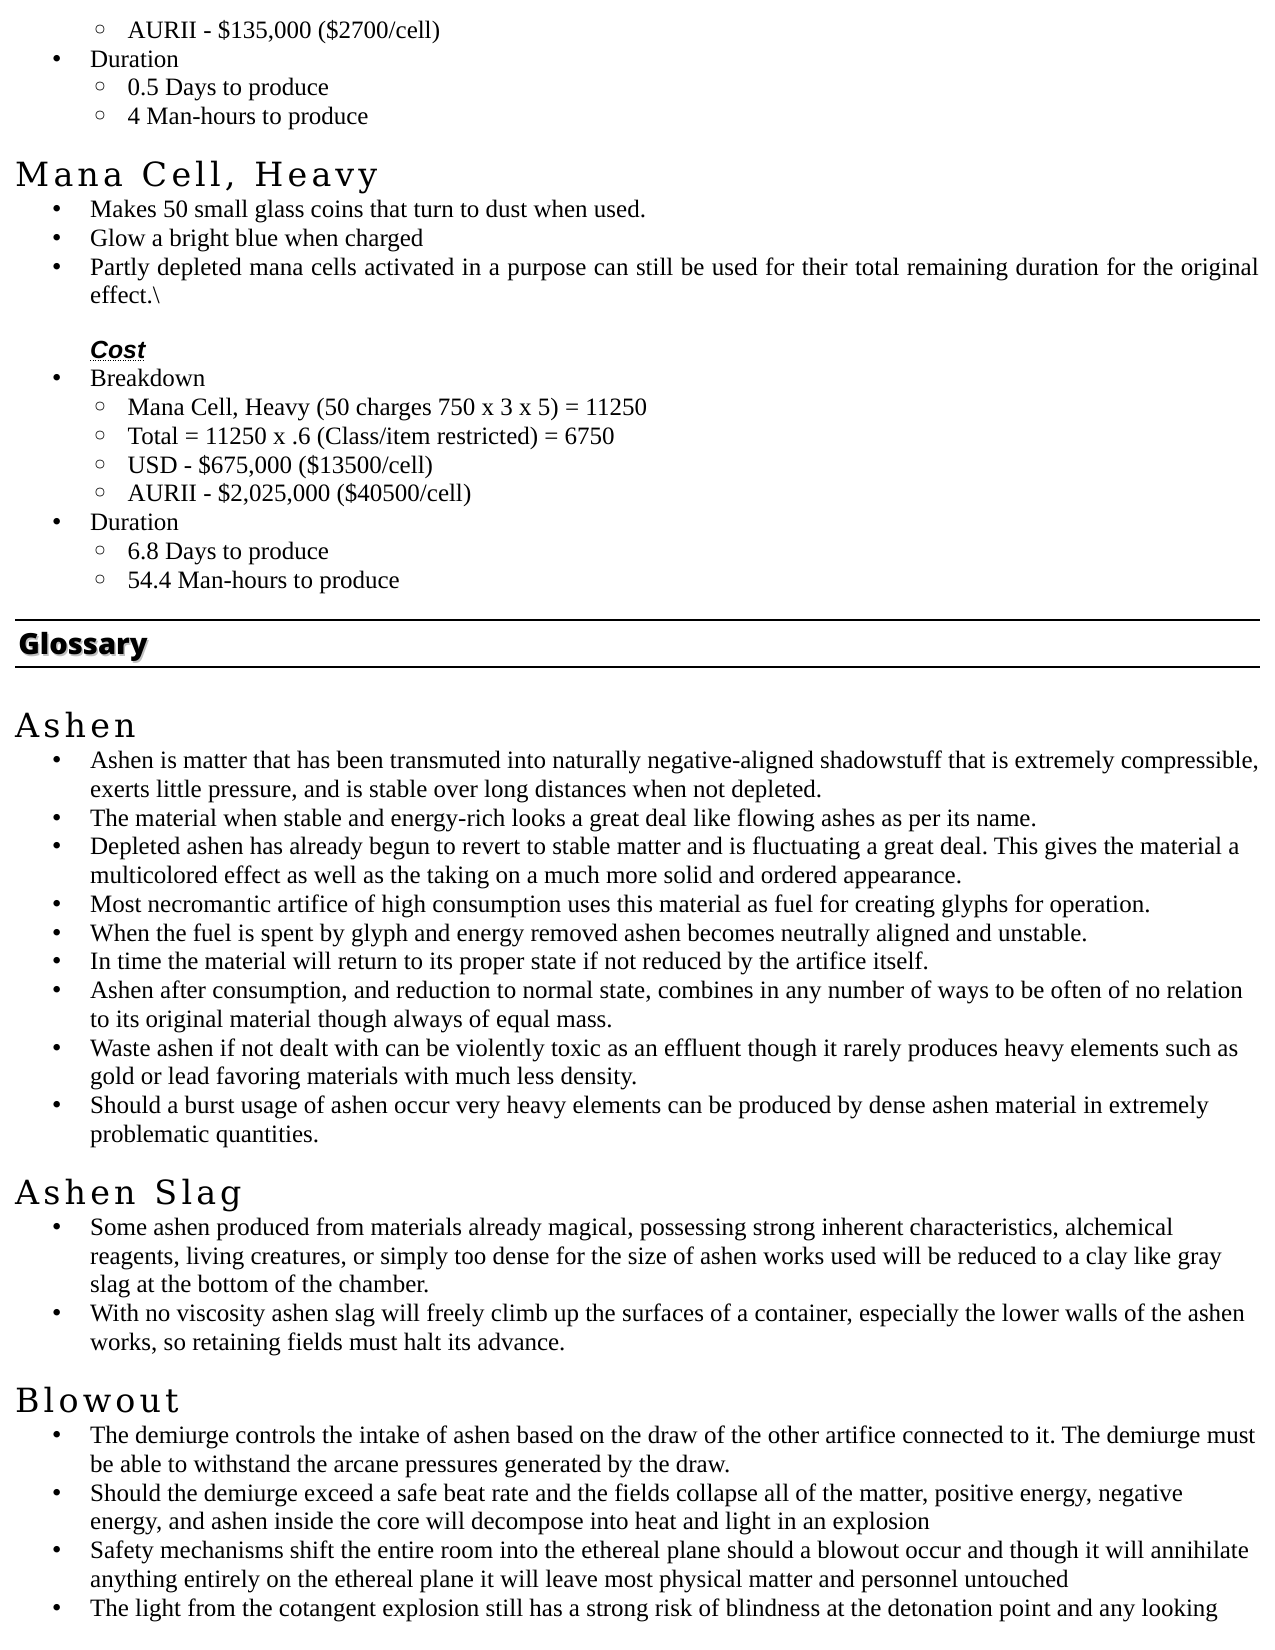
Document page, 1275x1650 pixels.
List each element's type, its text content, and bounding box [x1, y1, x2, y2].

list With no viscosity ashen slag will freely climb up the surfaces of a container, especially the lower walls of the ashen works, so retaining fields must halt its advance. [52, 1298, 1260, 1356]
list Should the demiurge exceed a safe beat rate and the fields collapse all of the matter, positive energy, negative energy, and ashen inside the core will decompose into heat and light in an explosion [52, 1478, 1260, 1535]
list USD - $675,000 ($13500/cell) [90, 450, 1260, 478]
list The material when stable and energy-rich looks a great deal like flowing ashes as per its name. [52, 803, 1260, 831]
list Should a burst usage of ashen occur very heavy elements can be produced by dense ashen material in extremely problematic quantities. [52, 1090, 1260, 1148]
list 4 Man-hours to produce [90, 101, 1260, 130]
subtitle Cost [90, 335, 1260, 363]
list Breakdown [52, 363, 1260, 392]
list Depleted ashen has already begun to revert to stable matter and is fluctuating a great deal. This gives the material a multicolored effect as well as the taking on a much more solid and ordered appearance. [52, 831, 1260, 889]
subtitle Glossary [15, 621, 1260, 666]
list AURII - $135,000 ($2700/cell) [90, 15, 1260, 44]
list When the fuel is spent by glyph and energy removed ashen becomes neutrally aligned and unstable. [52, 918, 1260, 946]
list Ashen is matter that has been transmuted into naturally negative-aligned shadowstuff that is extremely compressible, exerts little pressure, and is stable over long distances when not depleted. [52, 745, 1260, 803]
subtitle Ashen [15, 706, 1260, 745]
list Partly depleted mana cells activated in a purpose can still be used for their total remaining duration for the original effect.\ [52, 252, 1260, 309]
list AURII - $2,025,000 ($40500/cell) [90, 478, 1260, 507]
list 6.8 Days to produce [90, 536, 1260, 565]
list Safety mechanisms shift the entire room into the ethereal plane should a blowout occur and though it will annihilate anything entirely on the ethereal plane it will leave most physical matter and personnel untouched [52, 1535, 1260, 1593]
subtitle Ashen Slag [15, 1173, 1260, 1212]
list 54.4 Man-hours to produce [90, 565, 1260, 593]
list The demiurge controls the intake of ashen based on the draw of the other artifice connected to it. The demiurge must be able to withstand the arcane pressures generated by the draw. [52, 1420, 1260, 1478]
list In time the material will return to its proper state if not reduced by the artifice itself. [52, 946, 1260, 975]
list Glow a bright blue when charged [52, 223, 1260, 252]
list Ashen after consumption, and reduction to normal state, combines in any number of ways to be often of no relation to its original material though always of equal mass. [52, 975, 1260, 1033]
list Duration [52, 44, 1260, 72]
list Most necromantic artifice of high consumption uses this material as fuel for creating glyphs for operation. [52, 889, 1260, 918]
list Mana Cell, Heavy (50 charges 750 x 3 x 5) = 11250 [90, 392, 1260, 421]
subtitle Blowout [15, 1381, 1260, 1420]
list Makes 50 small glass coins that turn to dust when used. [52, 194, 1260, 223]
list Some ashen produced from materials already magical, possessing strong inherent characteristics, alchemical reagents, living creatures, or simply too dense for the size of ashen works used will be reduced to a clay like gray slag at the bottom of the chamber. [52, 1212, 1260, 1298]
list 0.5 Days to produce [90, 72, 1260, 101]
list The light from the cotangent explosion still has a strong risk of blindness at the detonation point and any looking [52, 1593, 1260, 1621]
list Total = 11250 x .6 (Class/item restricted) = 6750 [90, 421, 1260, 450]
list Duration [52, 507, 1260, 536]
subtitle Mana cell, Heavy [15, 156, 1260, 194]
list Waste ashen if not dealt with can be violently toxic as an effluent though it rarely produces heavy elements such as gold or lead favoring materials with much less density. [52, 1033, 1260, 1090]
